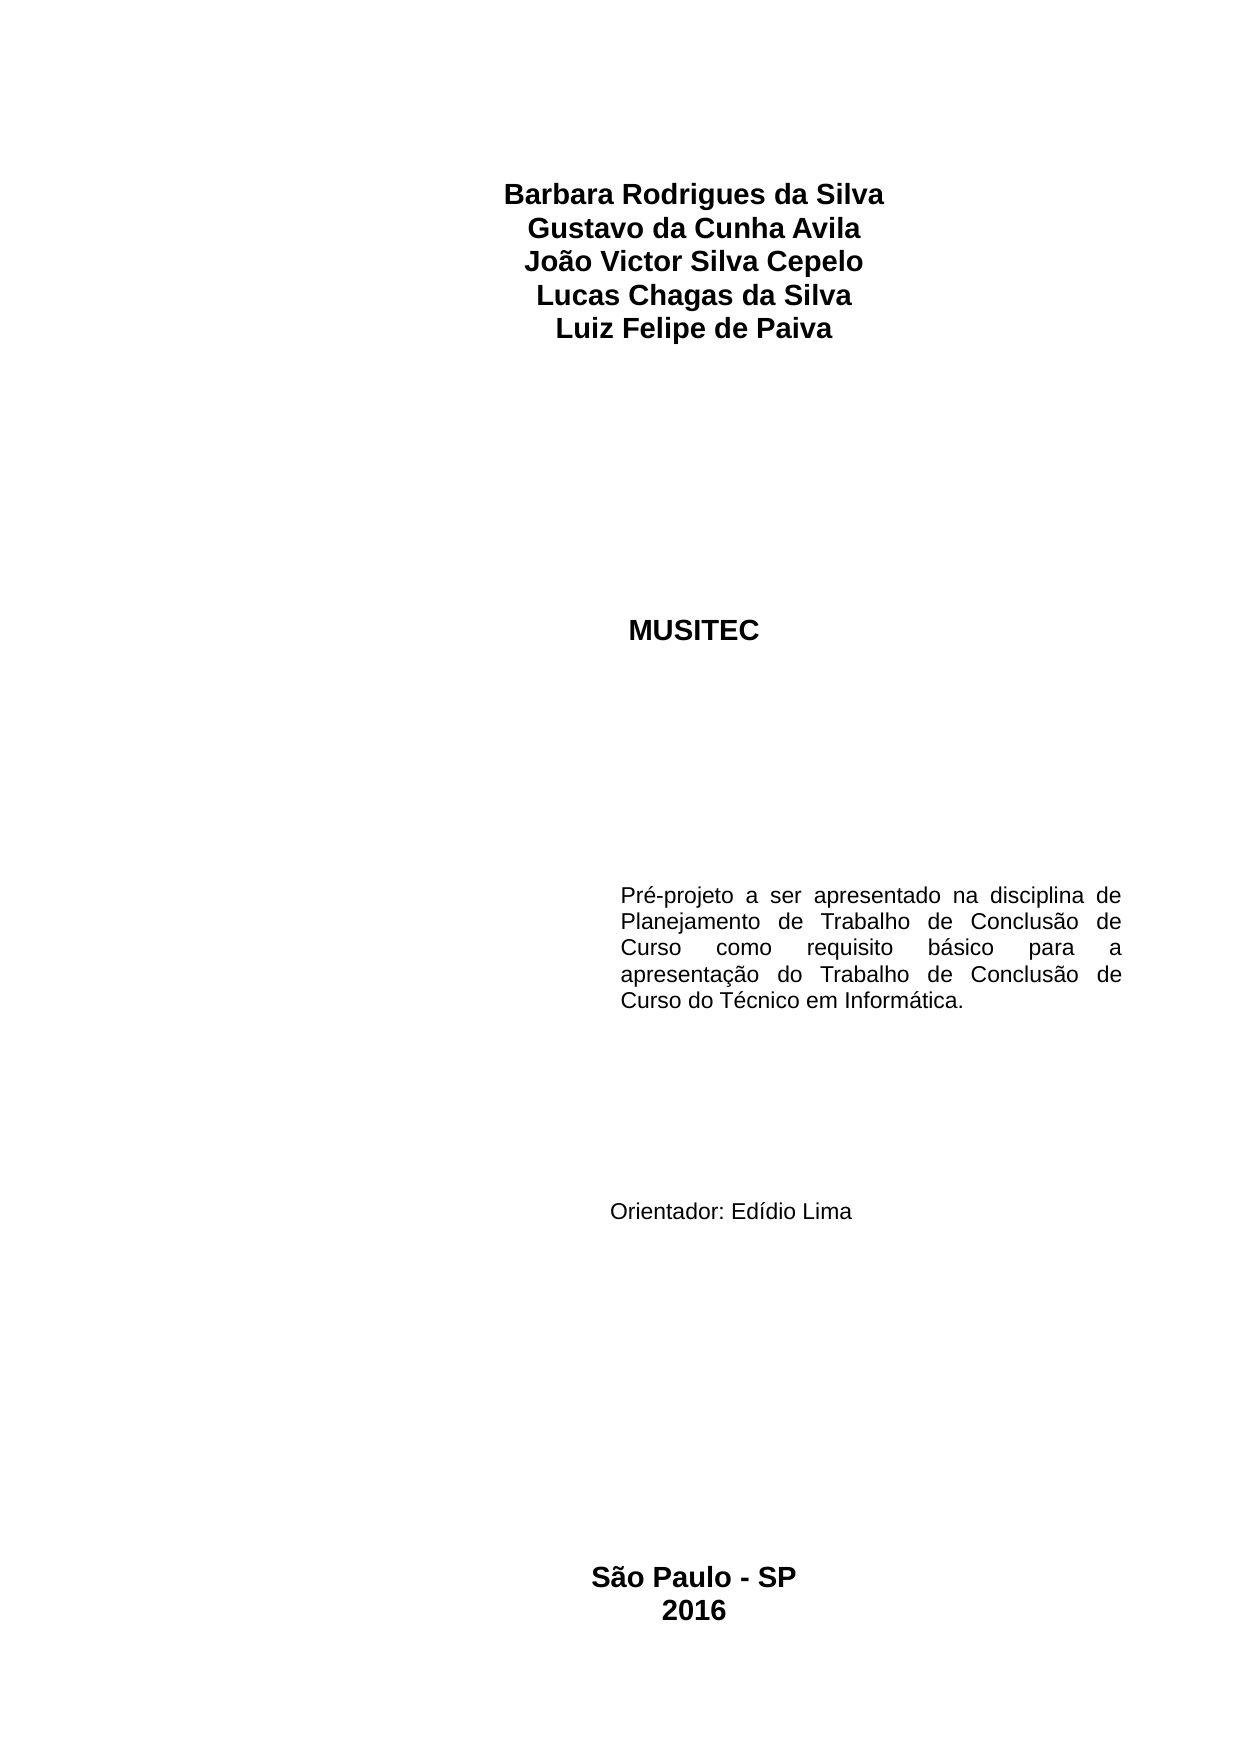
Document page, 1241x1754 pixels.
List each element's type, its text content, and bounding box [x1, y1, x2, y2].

text Lucas Chagas da Silva [177, 278, 1122, 311]
text Barbara Rodrigues da Silva [177, 177, 1122, 211]
text São Paulo - SP [177, 1559, 1122, 1593]
text João Victor Silva Cepelo [177, 244, 1122, 278]
text Luiz Felipe de Paiva [177, 311, 1122, 345]
text MUSITEC [177, 613, 1122, 647]
text Pré-projeto a ser apresentado na disciplina de Planejamento de Trabalho de Conclusão de Curso como requisito básico para a apresentação do Trabalho de Conclusão de Curso do Técnico em Informática. [620, 882, 1122, 1013]
text Gustavo da Cunha Avila [177, 211, 1122, 244]
text Orientador: Edídio Lima [251, 1198, 1122, 1224]
text 2016 [177, 1593, 1122, 1627]
